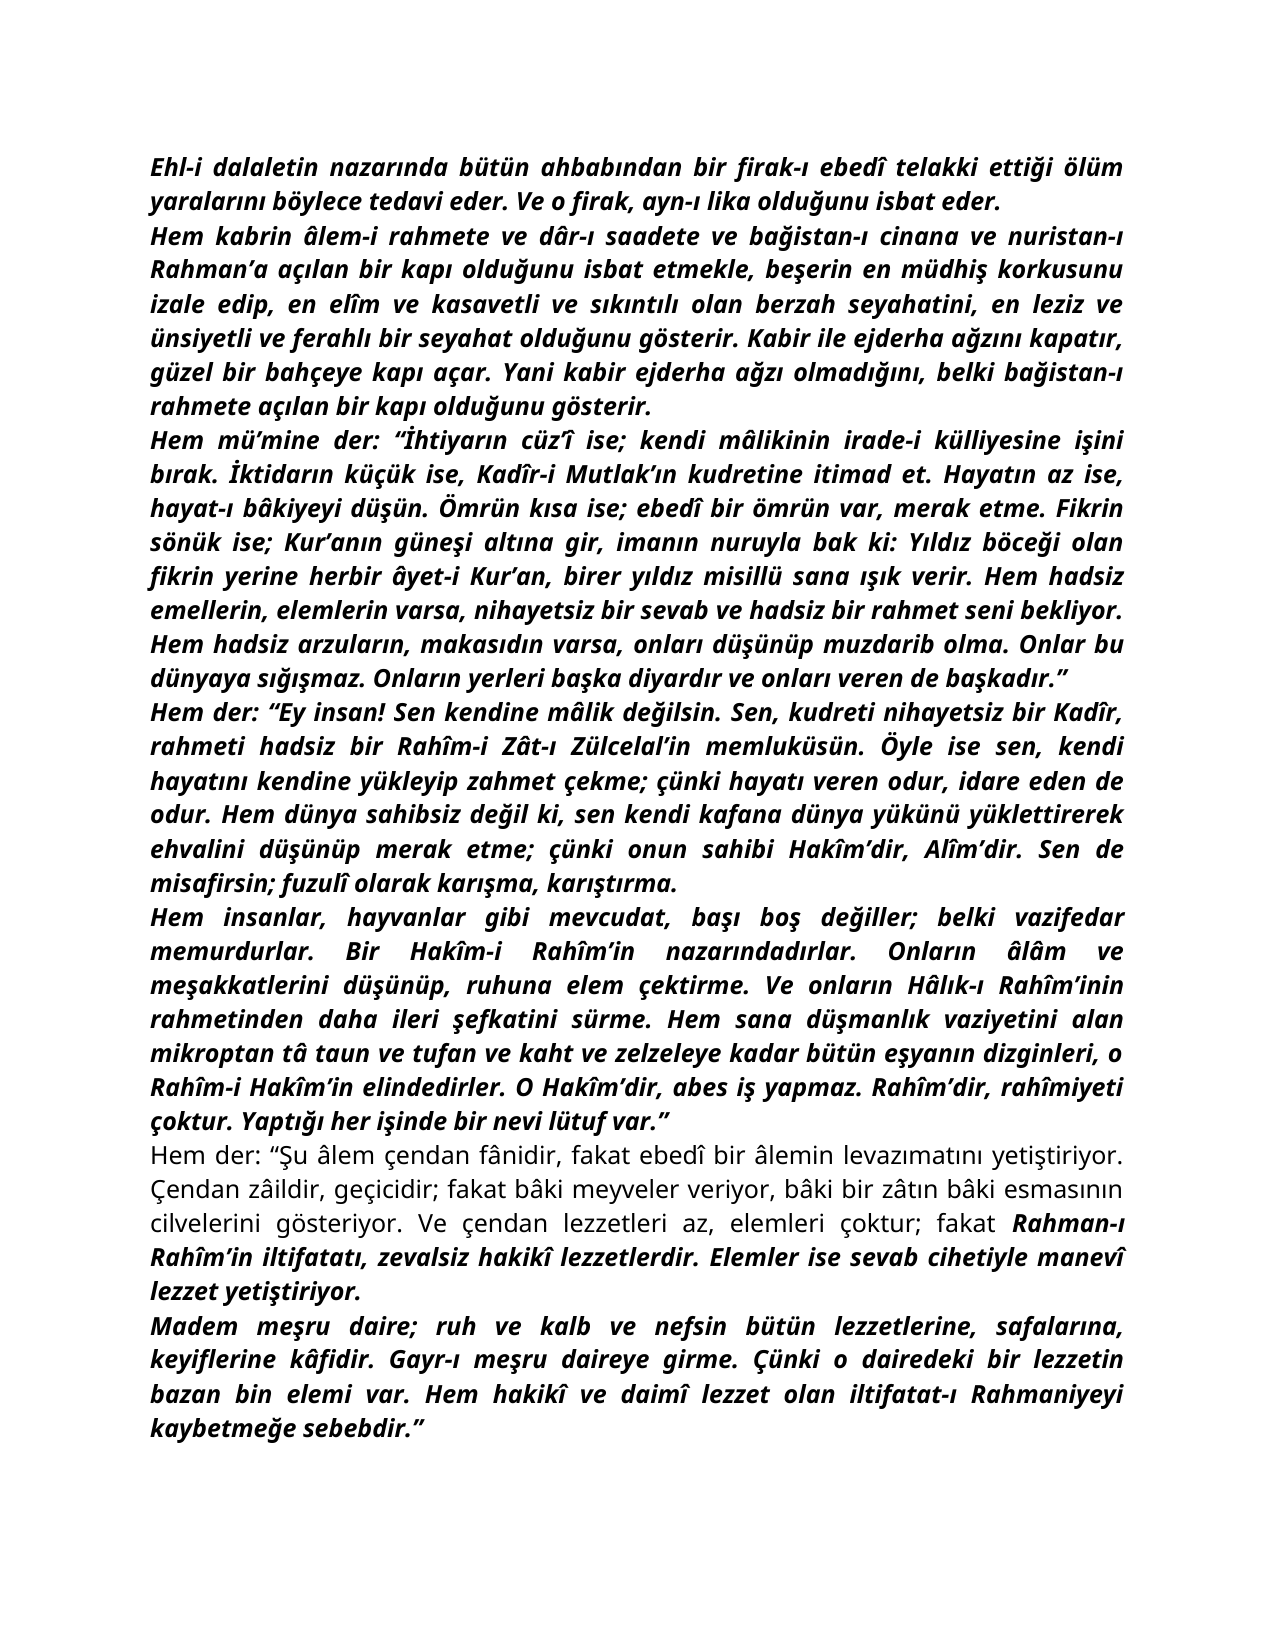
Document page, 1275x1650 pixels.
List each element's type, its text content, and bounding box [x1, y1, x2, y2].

text Hem insanlar, hayvanlar gibi mevcudat, başı boş değiller; belki vazifedar memurdurlar. Bir Hakîm-i Rahîm’in nazarındadırlar. Onların âlâm ve meşakkatlerini düşünüp, ruhuna elem çektirme. Ve onların Hâlık-ı Rahîm’inin rahmetinden daha ileri şefkatini sürme. Hem sana düşmanlık vaziyetini alan mikroptan tâ taun ve tufan ve kaht ve zelzeleye kadar bütün eşyanın dizginleri, o Rahîm-i Hakîm’in elindedirler. O Hakîm’dir, abes iş yapmaz. Rahîm’dir, rahîmiyeti çoktur. Yaptığı her işinde bir nevi lütuf var.” [150, 899, 1125, 1138]
text Hem der: “Ey insan! Sen kendine mâlik değilsin. Sen, kudreti nihayetsiz bir Kadîr, rahmeti hadsiz bir Rahîm-i Zât-ı Zülcelal’in memluküsün. Öyle ise sen, kendi hayatını kendine yükleyip zahmet çekme; çünki hayatı veren odur, idare eden de odur. Hem dünya sahibsiz değil ki, sen kendi kafana dünya yükünü yüklettirerek ehvalini düşünüp merak etme; çünki onun sahibi Hakîm’dir, Alîm’dir. Sen de misafirsin; fuzulî olarak karışma, karıştırma. [150, 695, 1125, 899]
text Ehl-i dalaletin nazarında bütün ahbabından bir firak-ı ebedî telakki ettiği ölüm yaralarını böylece tedavi eder. Ve o firak, ayn-ı lika olduğunu isbat eder. [150, 150, 1125, 218]
text Hem mü’mine der: “İhtiyarın cüz’î ise; kendi mâlikinin irade-i külliyesine işini bırak. İktidarın küçük ise, Kadîr-i Mutlak’ın kudretine itimad et. Hayatın az ise, hayat-ı bâkiyeyi düşün. Ömrün kısa ise; ebedî bir ömrün var, merak etme. Fikrin sönük ise; Kur’anın güneşi altına gir, imanın nuruyla bak ki: Yıldız böceği olan fikrin yerine herbir âyet-i Kur’an, birer yıldız misillü sana ışık verir. Hem hadsiz emellerin, elemlerin varsa, nihayetsiz bir sevab ve hadsiz bir rahmet seni bekliyor. Hem hadsiz arzuların, makasıdın varsa, onları düşünüp muzdarib olma. Onlar bu dünyaya sığışmaz. Onların yerleri başka diyardır ve onları veren de başkadır.” [150, 422, 1125, 695]
text Hem der: “Şu âlem çendan fânidir, fakat ebedî bir âlemin levazımatını yetiştiriyor. Çendan zâildir, geçicidir; fakat bâki meyveler veriyor, bâki bir zâtın bâki esmasının cilvelerini gösteriyor. Ve çendan lezzetleri az, elemleri çoktur; fakat Rahman-ı Rahîm’in iltifatatı, zevalsiz hakikî lezzetlerdir. Elemler ise sevab cihetiyle manevî lezzet yetiştiriyor. [150, 1138, 1125, 1308]
text Hem kabrin âlem-i rahmete ve dâr-ı saadete ve bağistan-ı cinana ve nuristan-ı Rahman’a açılan bir kapı olduğunu isbat etmekle, beşerin en müdhiş korkusunu izale edip, en elîm ve kasavetli ve sıkıntılı olan berzah seyahatini, en leziz ve ünsiyetli ve ferahlı bir seyahat olduğunu gösterir. Kabir ile ejderha ağzını kapatır, güzel bir bahçeye kapı açar. Yani kabir ejderha ağzı olmadığını, belki bağistan-ı rahmete açılan bir kapı olduğunu gösterir. [150, 218, 1125, 422]
text Madem meşru daire; ruh ve kalb ve nefsin bütün lezzetlerine, safalarına, keyiflerine kâfidir. Gayr-ı meşru daireye girme. Çünki o dairedeki bir lezzetin bazan bin elemi var. Hem hakikî ve daimî lezzet olan iltifatat-ı Rahmaniyeyi kaybetmeğe sebebdir.” [150, 1308, 1125, 1444]
